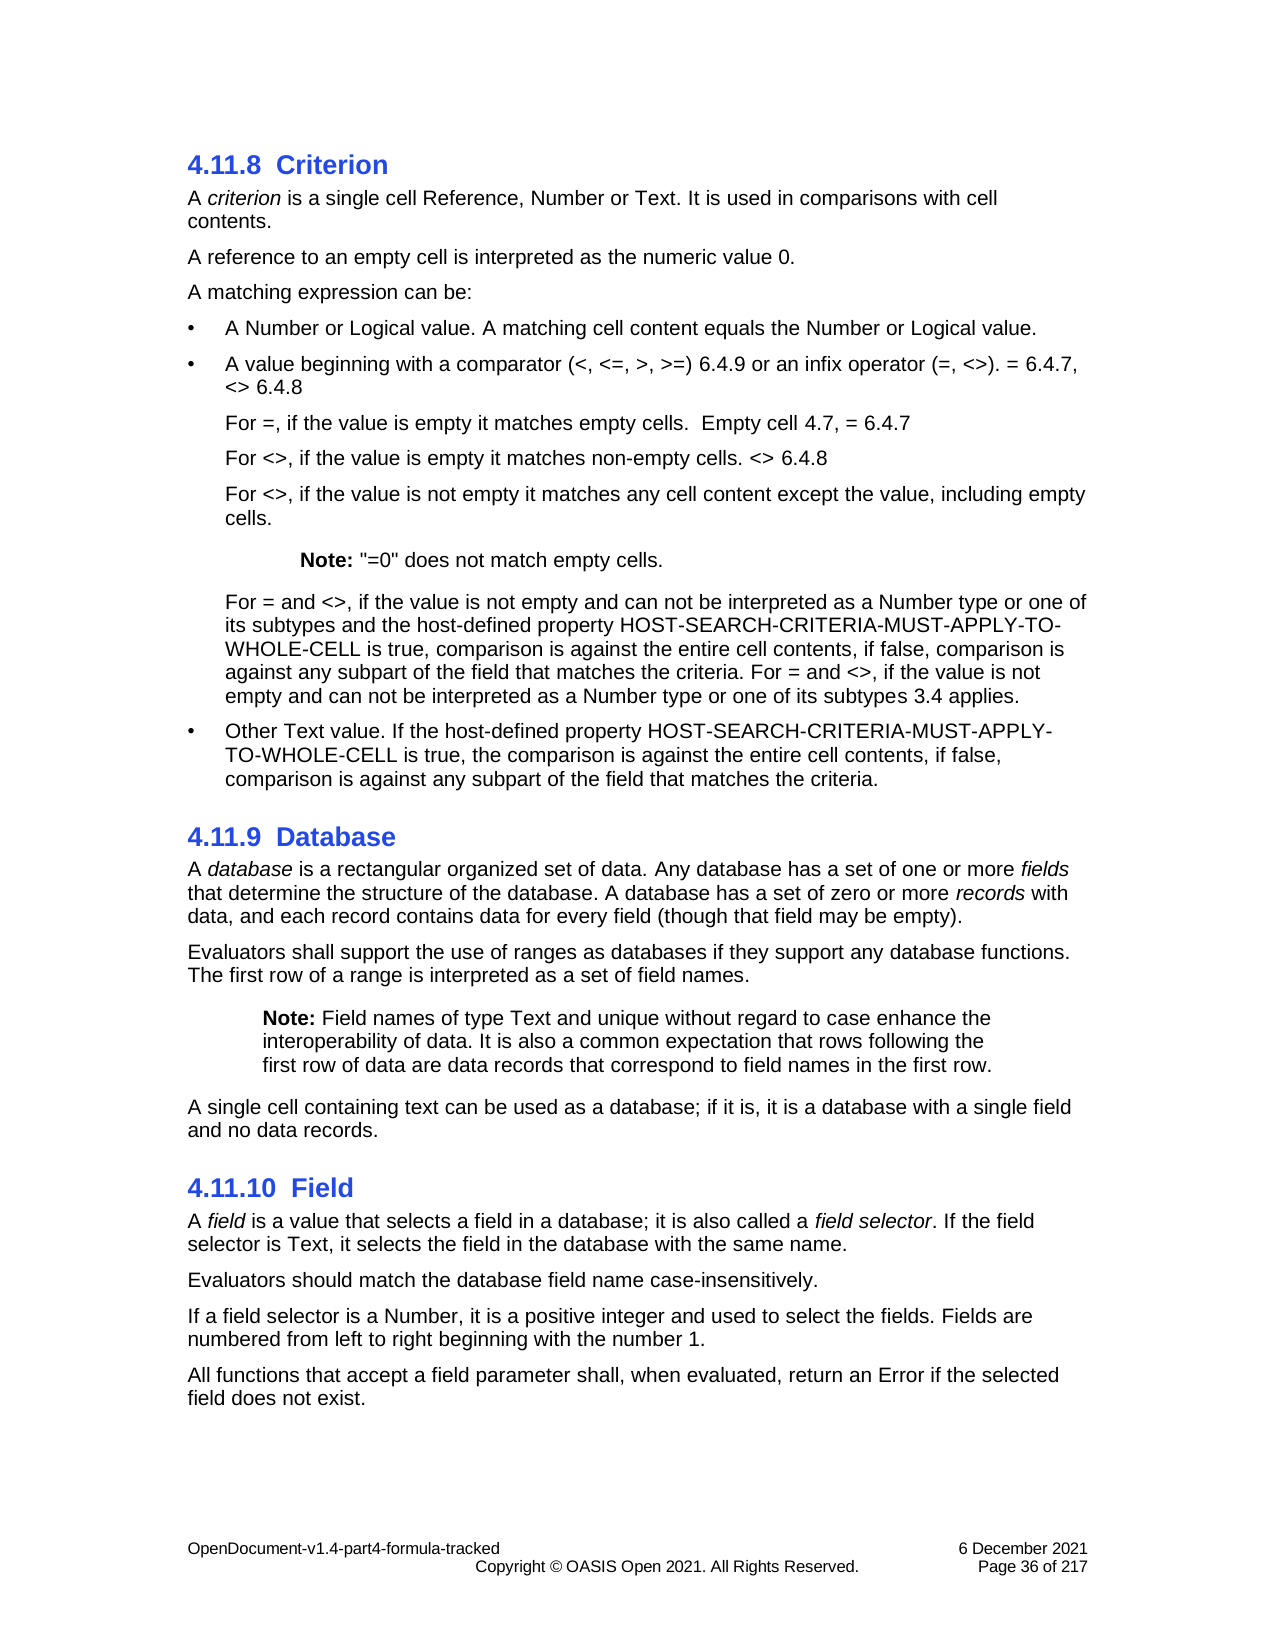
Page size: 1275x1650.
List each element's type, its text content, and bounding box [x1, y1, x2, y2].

list Other Text value. If the host-defined property HOST-SEARCH-CRITERIA-MUST-APPLY-TO-WHOLE-CELL is true, the comparison is against the entire cell contents, if false, comparison is against any subpart of the field that matches the criteria. [187, 720, 1088, 791]
text A reference to an empty cell is interpreted as the numeric value 0. [187, 245, 1088, 269]
list A value beginning with a comparator (<, <=, >, >=) 6.4.9 or an infix operator (=, <>). = 6.4.7, <> 6.4.8 [187, 352, 1088, 399]
text A matching expression can be: [187, 281, 1088, 304]
text A criterion is a single cell Reference, Number or Text. It is used in comparisons with cell contents. [187, 186, 1088, 233]
text A field is a value that selects a field in a database; it is also called a field selector. If the field selector is Text, it selects the field in the database with the same name. [187, 1209, 1088, 1256]
text Evaluators should match the database field name case-insensitively. [187, 1268, 1088, 1292]
subtitle Criterion [187, 150, 1088, 180]
text All functions that accept a field parameter shall, when evaluated, return an Error if the selected field does not exist. [187, 1363, 1088, 1410]
text Evaluators shall support the use of ranges as databases if they support any database functions. The first row of a range is interpreted as a set of field names. [187, 940, 1088, 987]
list For <>, if the value is empty it matches non-empty cells. <> 6.4.8 [187, 447, 1088, 470]
text If a field selector is a Number, it is a positive integer and used to select the fields. Fields are numbered from left to right beginning with the number 1. [187, 1304, 1088, 1351]
text A database is a rectangular organized set of data. Any database has a set of one or more fields that determine the structure of the database. A database has a set of zero or more records with data, and each record contains data for every field (though that field may be empty). [187, 858, 1088, 928]
text A single cell containing text can be used as a database; if it is, it is a database with a single field and no data records. [187, 1095, 1088, 1142]
list For =, if the value is empty it matches empty cells. Empty cell 4.7, = 6.4.7 [187, 411, 1088, 435]
list For = and <>, if the value is not empty and can not be interpreted as a Number type or one of its subtypes and the host-defined property HOST-SEARCH-CRITERIA-MUST-APPLY-TO-WHOLE-CELL is true, comparison is against the entire cell contents, if false, comparison is against any subpart of the field that matches the criteria. For = and <>, if the value is not empty and can not be interpreted as a Number type or one of its subtypes 3.4 applies. [187, 590, 1088, 708]
subtitle Field [187, 1173, 1088, 1203]
text Note: Field names of type Text and unique without regard to case enhance the interoperability of data. It is also a common expectation that rows following the first row of data are data records that correspond to field names in the first row. [262, 1006, 1013, 1077]
subtitle Database [187, 822, 1088, 852]
list For <>, if the value is not empty it matches any cell content except the value, including empty cells. [187, 482, 1088, 529]
list Note: "=0" does not match empty cells. [262, 548, 1013, 572]
list A Number or Logical value. A matching cell content equals the Number or Logical value. [187, 316, 1088, 340]
